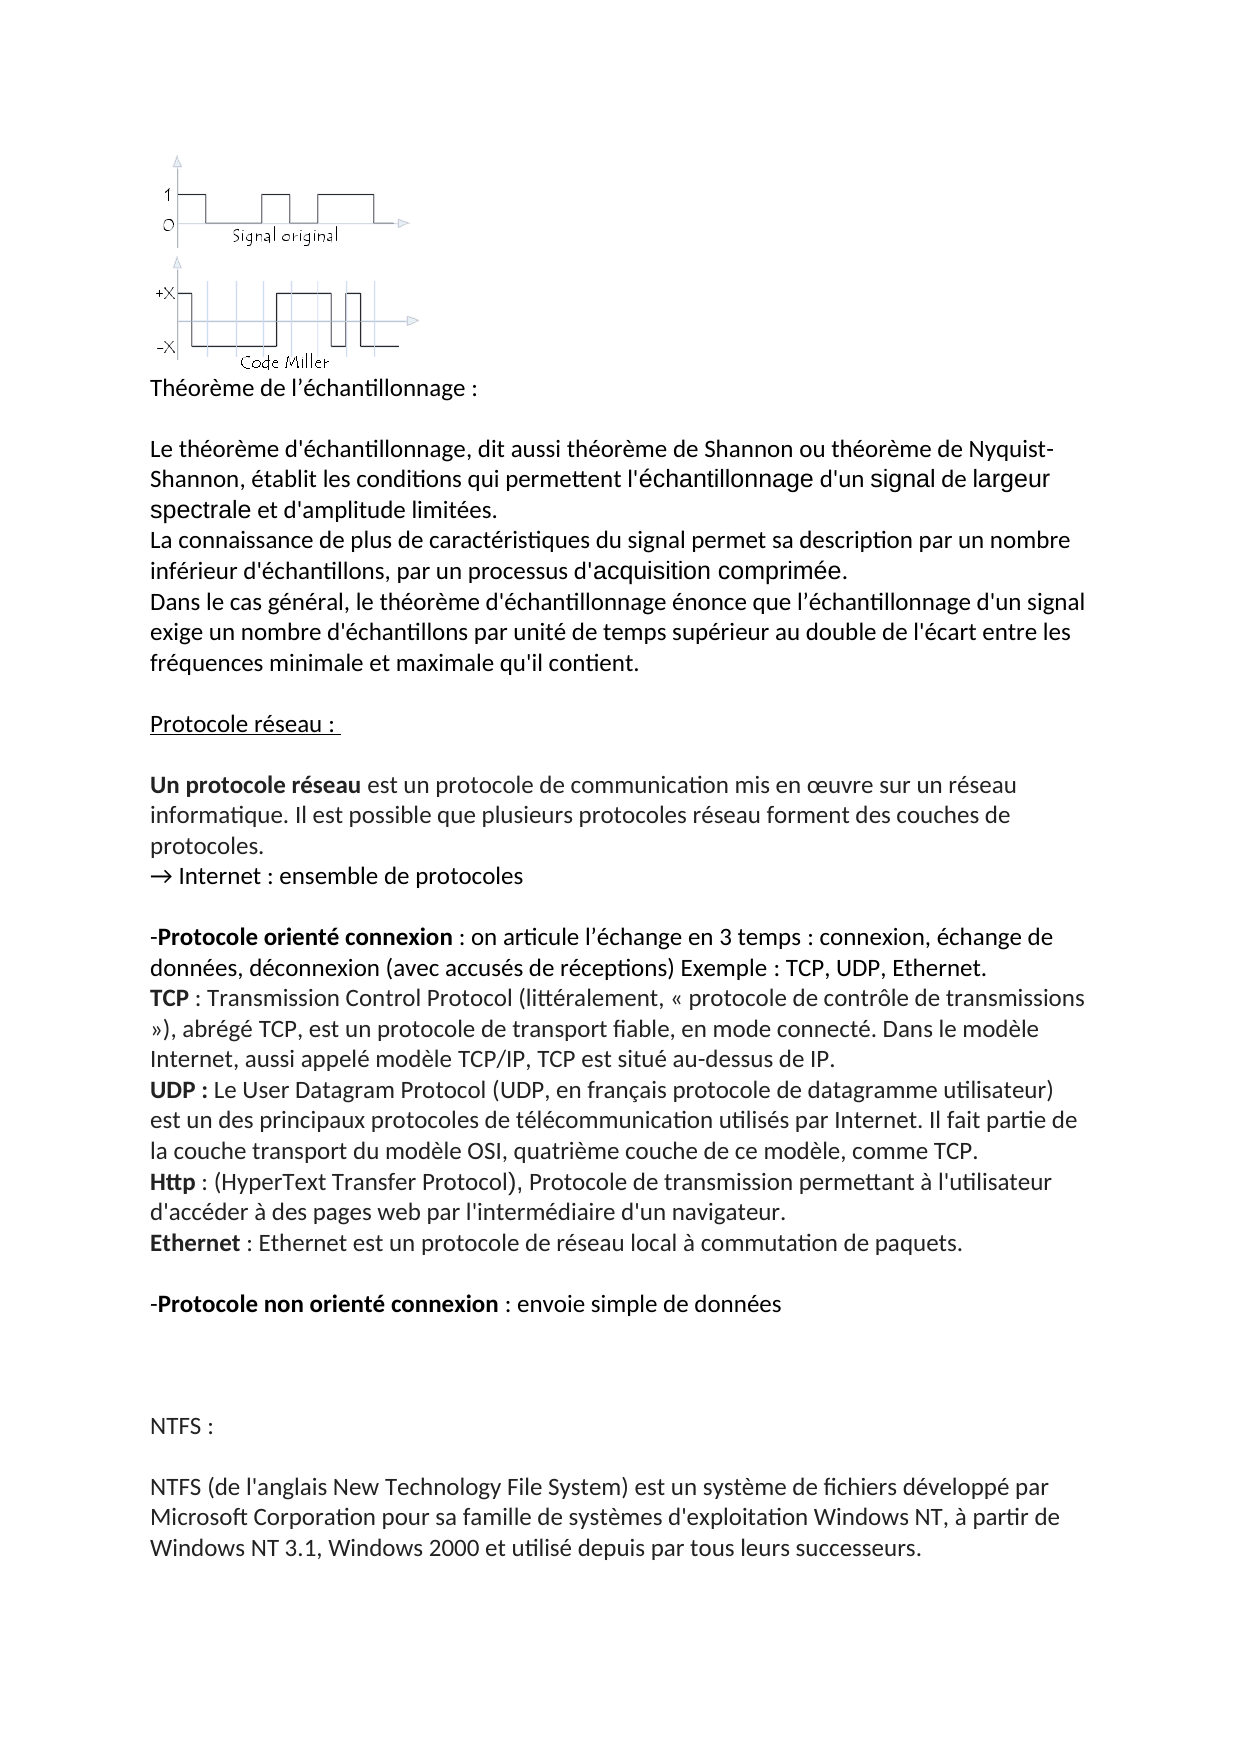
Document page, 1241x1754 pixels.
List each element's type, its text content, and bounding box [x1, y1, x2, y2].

text -Protocole orienté connexion : on articule l’échange en 3 temps : connexion, échange de données, déconnexion (avec accusés de réceptions) Exemple : TCP, UDP, Ethernet. [150, 921, 1090, 982]
text TCP : Transmission Control Protocol (littéralement, « protocole de contrôle de transmissions »), abrégé TCP, est un protocole de transport fiable, en mode connecté. Dans le modèle Internet, aussi appelé modèle TCP/IP, TCP est situé au-dessus de IP. [150, 982, 1090, 1074]
text La connaissance de plus de caractéristiques du signal permet sa description par un nombre inférieur d'échantillons, par un processus d'acquisition comprimée. [150, 525, 1090, 586]
text Http : (HyperText Transfer Protocol), Protocole de transmission permettant à l'utilisateur d'accéder à des pages web par l'intermédiaire d'un navigateur. [150, 1166, 1090, 1227]
text Le théorème d'échantillonnage, dit aussi théorème de Shannon ou théorème de Nyquist-Shannon, établit les conditions qui permettent l'échantillonnage d'un signal de largeur spectrale et d'amplitude limitées. [150, 433, 1090, 525]
text Ethernet : Ethernet est un protocole de réseau local à commutation de paquets. [150, 1227, 1090, 1257]
text NTFS : [150, 1410, 1090, 1440]
text Protocole réseau : [150, 708, 1090, 738]
text NTFS (de l'anglais New Technology File System) est un système de fichiers développé par Microsoft Corporation pour sa famille de systèmes d'exploitation Windows NT, à partir de Windows NT 3.1, Windows 2000 et utilisé depuis par tous leurs successeurs. [150, 1471, 1090, 1562]
text UDP : Le User Datagram Protocol (UDP, en français protocole de datagramme utilisateur) est un des principaux protocoles de télécommunication utilisés par Internet. Il fait partie de la couche transport du modèle OSI, quatrième couche de ce modèle, comme TCP. [150, 1074, 1090, 1166]
text Un protocole réseau est un protocole de communication mis en œuvre sur un réseau informatique. Il est possible que plusieurs protocoles réseau forment des couches de protocoles. [150, 769, 1090, 860]
text Théorème de l’échantillonnage : [150, 372, 1090, 403]
text → Internet : ensemble de protocoles [150, 860, 1090, 891]
text Dans le cas général, le théorème d'échantillonnage énonce que l’échantillonnage d'un signal exige un nombre d'échantillons par unité de temps supérieur au double de l'écart entre les fréquences minimale et maximale qu'il contient. [150, 586, 1090, 677]
text -Protocole non orienté connexion : envoie simple de données [150, 1288, 1090, 1318]
picture [150, 150, 429, 372]
